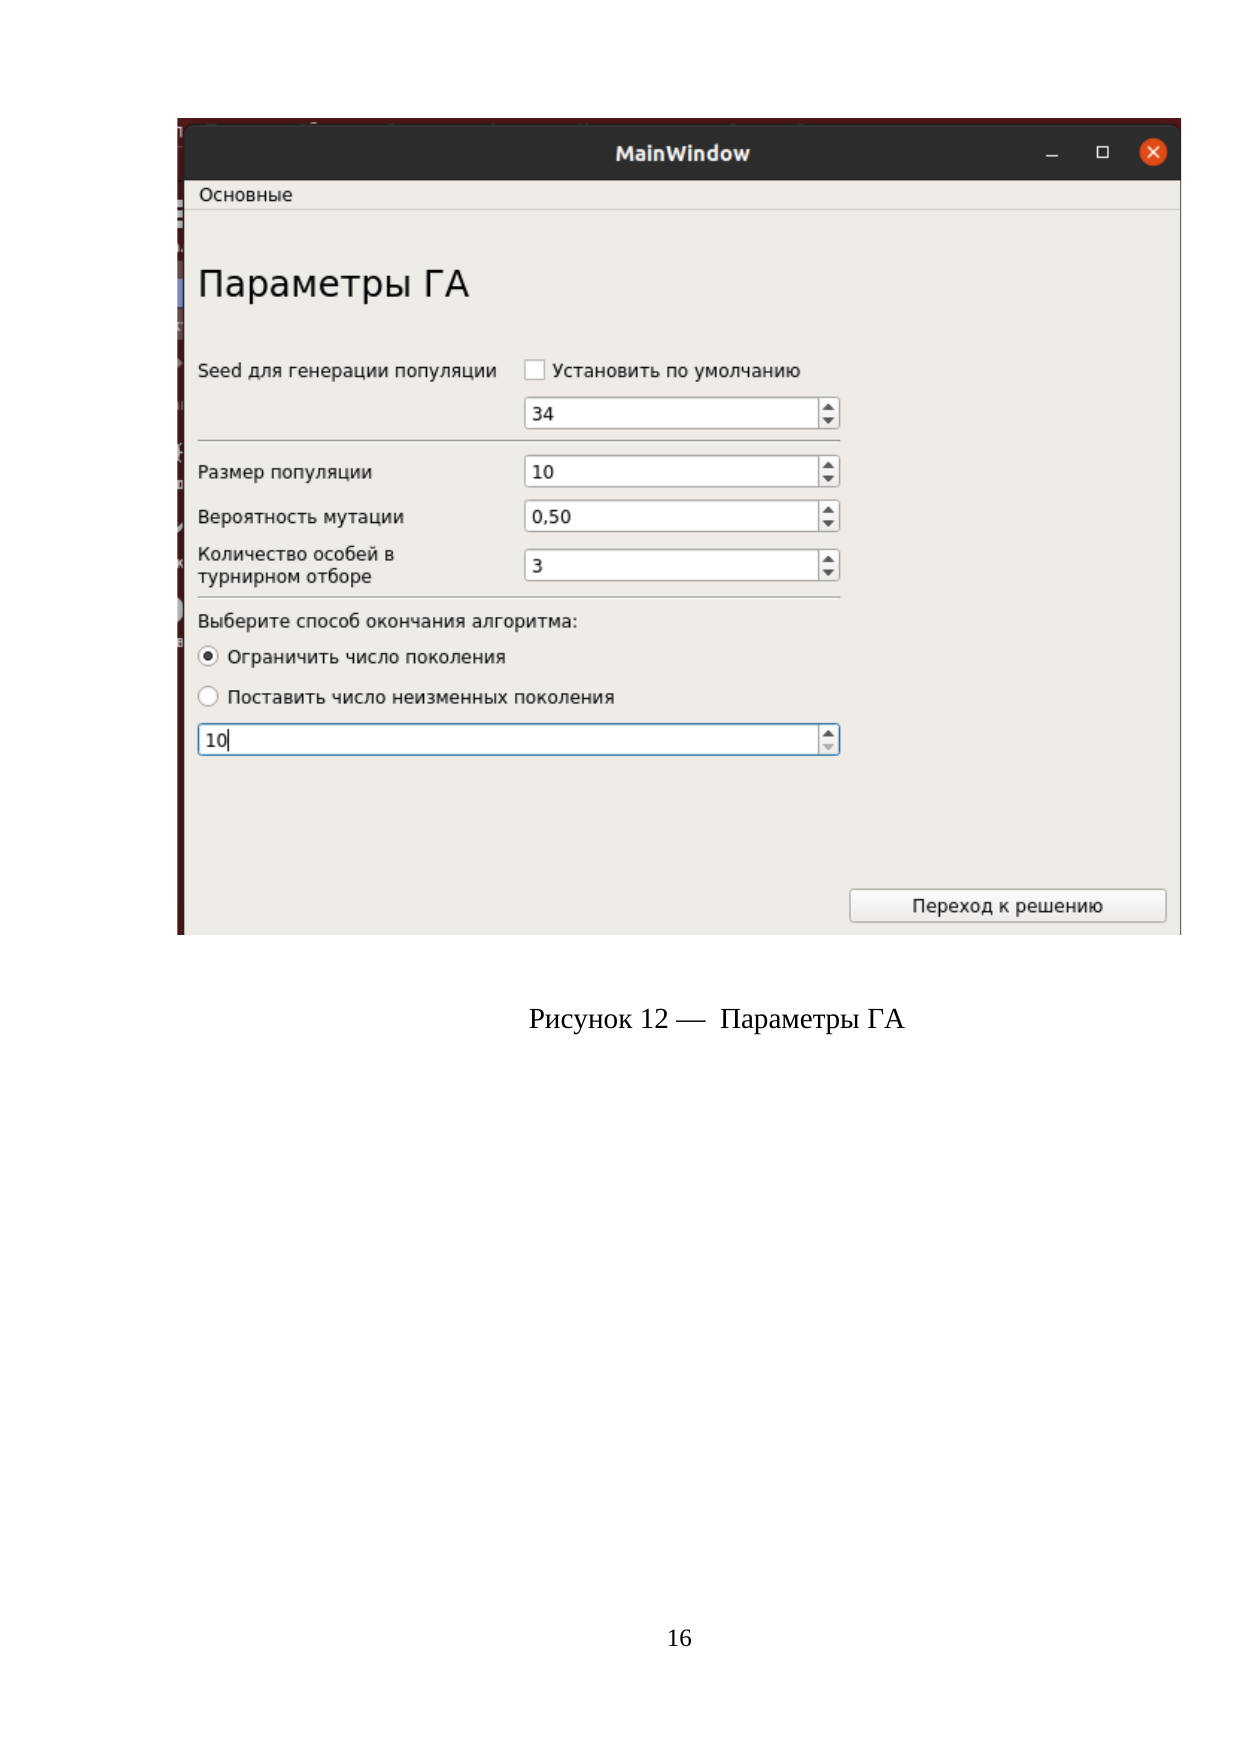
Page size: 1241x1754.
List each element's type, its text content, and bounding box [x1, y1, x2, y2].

picture [177, 118, 1182, 935]
list Рисунок 12 — Параметры ГА [215, 1001, 1181, 1035]
